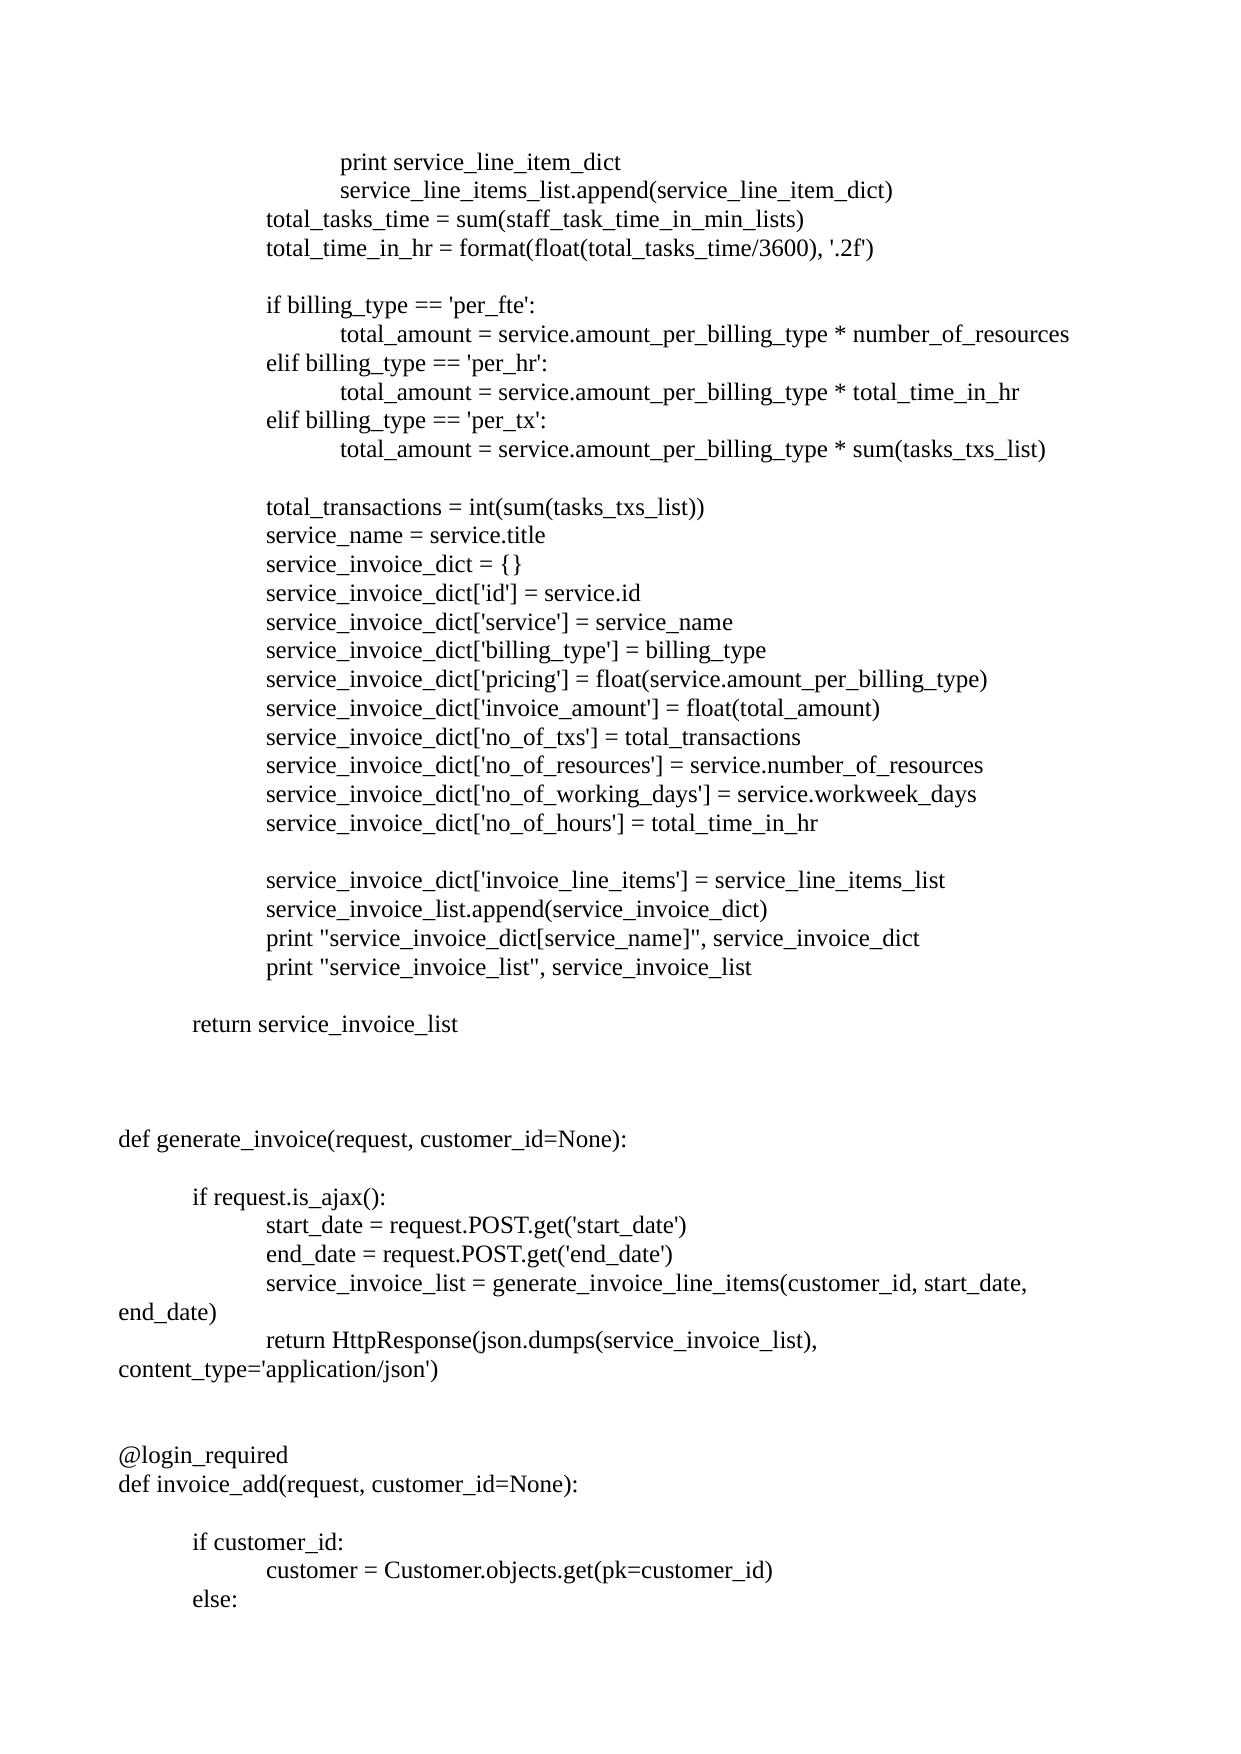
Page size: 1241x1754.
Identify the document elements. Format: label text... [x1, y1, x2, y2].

text start_date = request.POST.get('start_date') [118, 1211, 1122, 1239]
text print "service_invoice_list", service_invoice_list [118, 952, 1122, 981]
text if billing_type == 'per_fte': [118, 291, 1122, 319]
text @login_required [118, 1441, 1122, 1469]
text if customer_id: [118, 1527, 1122, 1556]
text customer = Customer.objects.get(pk=customer_id) [118, 1556, 1122, 1584]
text service_invoice_dict = {} [118, 549, 1122, 578]
text if request.is_ajax(): [118, 1182, 1122, 1211]
text total_transactions = int(sum(tasks_txs_list)) [118, 492, 1122, 521]
text service_invoice_dict['no_of_working_days'] = service.workweek_days [118, 779, 1122, 808]
text service_name = service.title [118, 521, 1122, 549]
text total_amount = service.amount_per_billing_type * sum(tasks_txs_list) [118, 434, 1122, 463]
text service_invoice_dict['no_of_hours'] = total_time_in_hr [118, 808, 1122, 837]
text else: [118, 1584, 1122, 1613]
text service_invoice_dict['invoice_line_items'] = service_line_items_list [118, 866, 1122, 894]
text def invoice_add(request, customer_id=None): [118, 1469, 1122, 1498]
text service_invoice_list.append(service_invoice_dict) [118, 894, 1122, 923]
text service_invoice_dict['id'] = service.id [118, 578, 1122, 607]
text service_invoice_dict['pricing'] = float(service.amount_per_billing_type) [118, 664, 1122, 693]
text service_invoice_dict['invoice_amount'] = float(total_amount) [118, 693, 1122, 722]
text service_invoice_dict['no_of_resources'] = service.number_of_resources [118, 751, 1122, 779]
text total_amount = service.amount_per_billing_type * number_of_resources [118, 319, 1122, 348]
text def generate_invoice(request, customer_id=None): [118, 1124, 1122, 1153]
text print "service_invoice_dict[service_name]", service_invoice_dict [118, 923, 1122, 952]
text total_tasks_time = sum(staff_task_time_in_min_lists) [118, 204, 1122, 233]
text elif billing_type == 'per_hr': [118, 348, 1122, 377]
text service_invoice_dict['service'] = service_name [118, 607, 1122, 636]
text end_date = request.POST.get('end_date') [118, 1239, 1122, 1268]
text total_time_in_hr = format(float(total_tasks_time/3600), '.2f') [118, 233, 1122, 262]
text return HttpResponse(json.dumps(service_invoice_list), content_type='application/json') [118, 1326, 1122, 1383]
text service_line_items_list.append(service_line_item_dict) [118, 176, 1122, 204]
text service_invoice_list = generate_invoice_line_items(customer_id, start_date, end_date) [118, 1268, 1122, 1326]
text elif billing_type == 'per_tx': [118, 406, 1122, 434]
text service_invoice_dict['billing_type'] = billing_type [118, 636, 1122, 664]
text return service_invoice_list [118, 1009, 1122, 1038]
text service_invoice_dict['no_of_txs'] = total_transactions [118, 722, 1122, 751]
text total_amount = service.amount_per_billing_type * total_time_in_hr [118, 377, 1122, 406]
text print service_line_item_dict [118, 147, 1122, 176]
